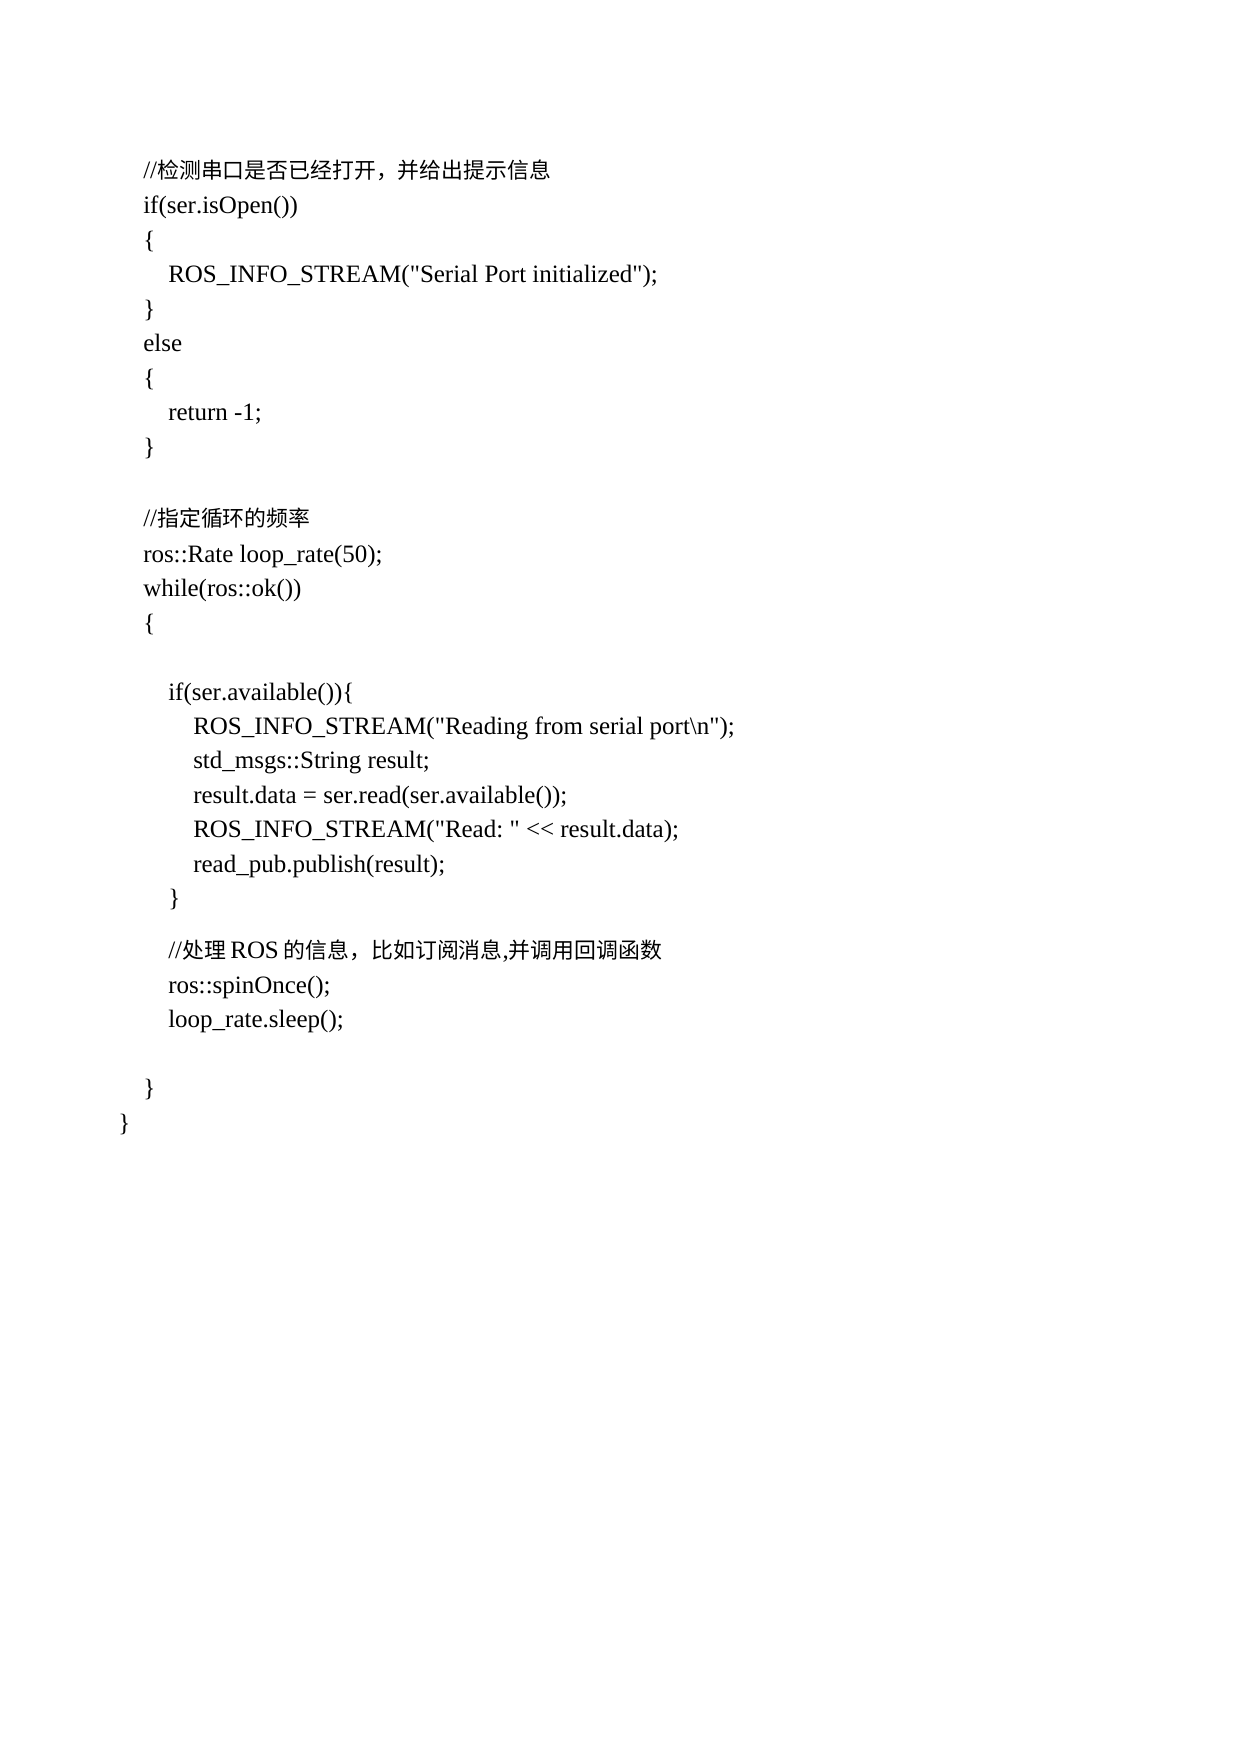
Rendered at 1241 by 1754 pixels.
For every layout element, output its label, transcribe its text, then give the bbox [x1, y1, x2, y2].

text //处理ROS的信息，比如订阅消息,并调用回调函数 ros::spinOnce(); loop_rate.sleep(); } } [118, 933, 1122, 1137]
text //检测串口是否已经打开，并给出提示信息 if(ser.isOpen()) { ROS_INFO_STREAM("Serial Port initialized"); } else { return -1; } //指定循环的频率 ros::Rate loop_rate(50); while(ros::ok()) { if(ser.available()){ ROS_INFO_STREAM("Reading from serial port\n"); std_msgs::String result; result.data = ser.read(ser.available()); ROS_INFO_STREAM("Read: " << result.data); read_pub.publish(result); } [118, 118, 1122, 912]
